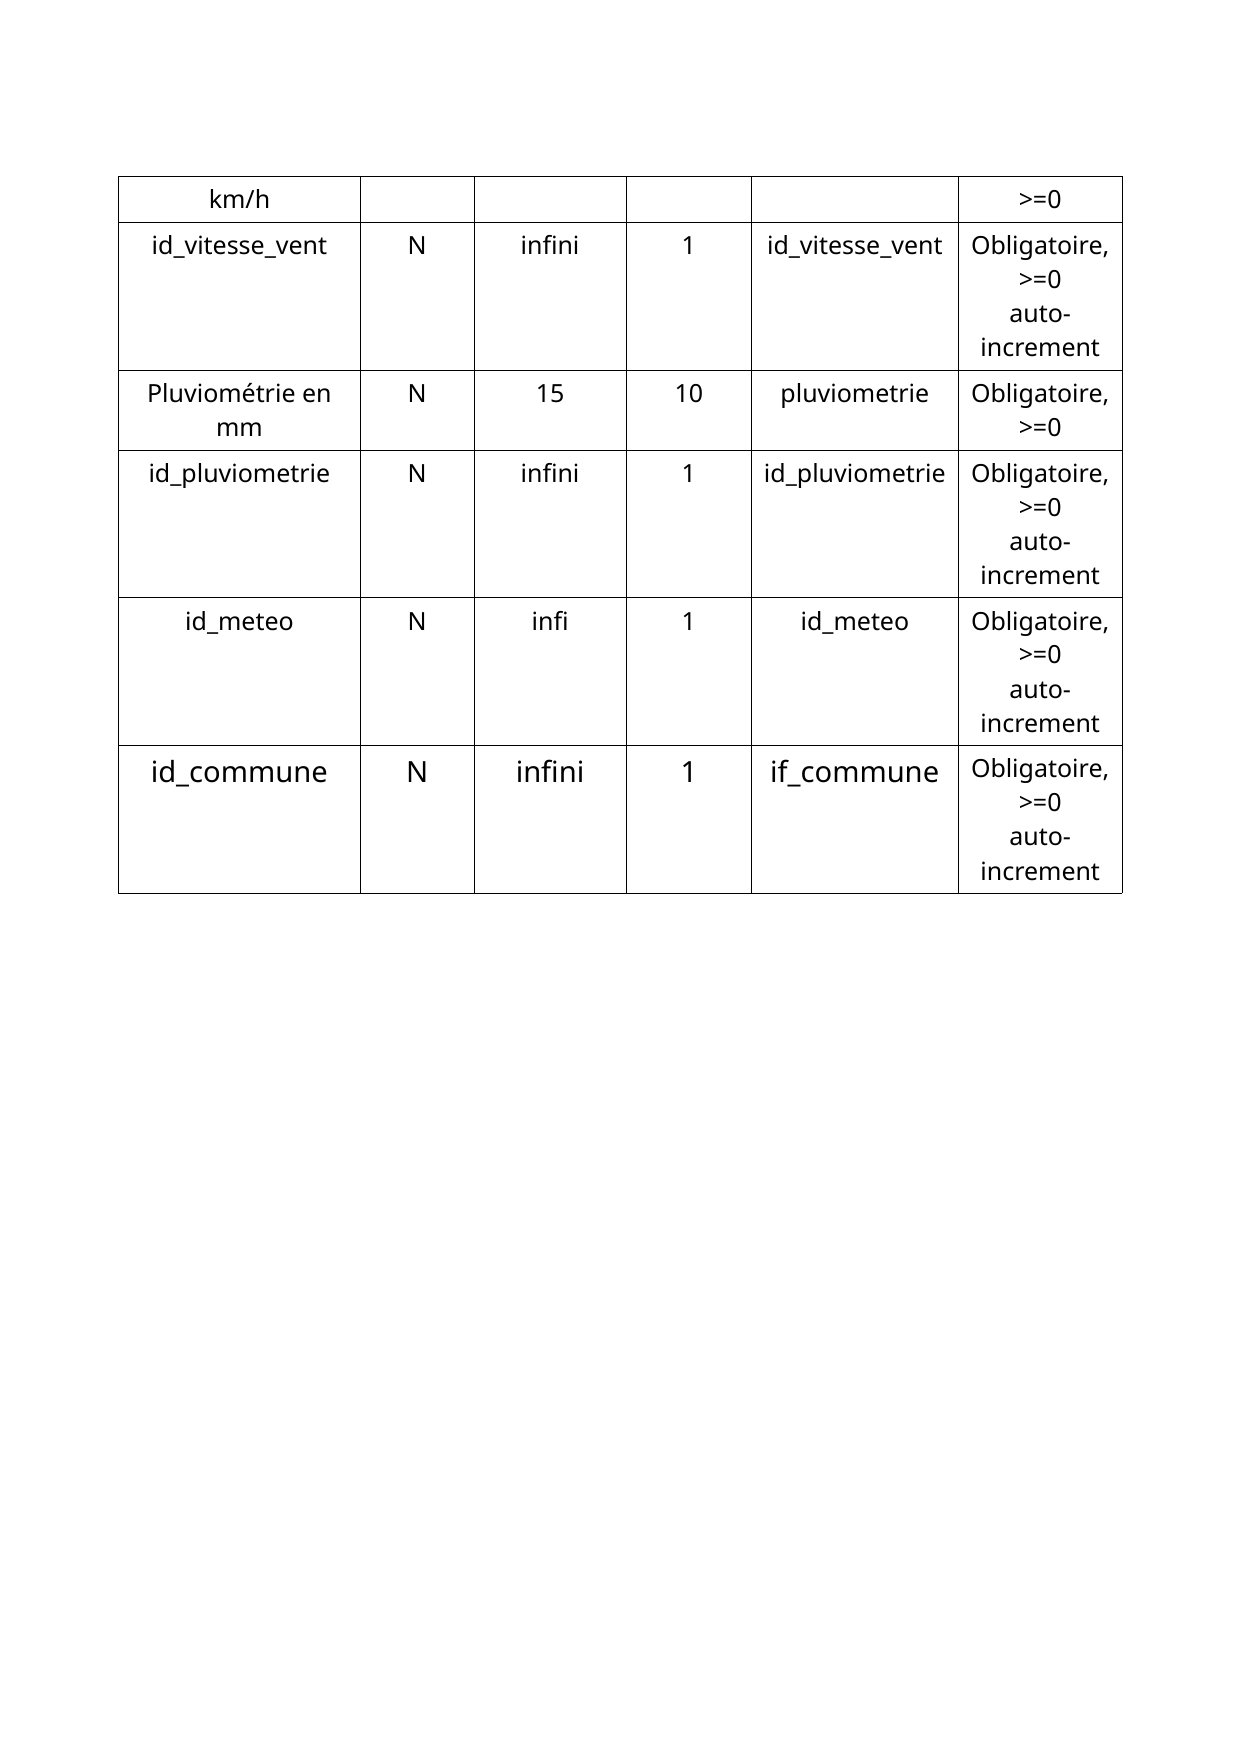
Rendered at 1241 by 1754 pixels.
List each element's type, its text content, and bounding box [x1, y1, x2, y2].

table_cell km/h [119, 177, 360, 222]
table_cell [475, 177, 626, 222]
table_cell id_vitesse_vent [119, 223, 360, 370]
table_cell infini [475, 223, 626, 370]
table_cell 1 [627, 223, 751, 370]
table_cell 1 [627, 598, 751, 745]
table_cell id_vitesse_vent [752, 223, 958, 370]
table_cell id_pluviometrie [119, 451, 360, 597]
table_cell Obligatoire,>=0 auto-increment [959, 451, 1122, 597]
table_cell N [361, 371, 474, 449]
table_cell id_pluviometrie [752, 451, 958, 597]
table_cell id_meteo [752, 598, 958, 745]
table_cell infini [475, 451, 626, 597]
table_cell 10 [627, 371, 751, 449]
table_cell Obligatoire,>=0 auto-increment [959, 598, 1122, 745]
table_cell 1 [627, 451, 751, 597]
table_cell [361, 177, 474, 222]
table_cell infi [475, 598, 626, 745]
table_cell id_commune [119, 746, 360, 893]
table_cell N [361, 451, 474, 597]
table_cell Obligatoire,>=0 auto-increment [959, 223, 1122, 370]
table_cell [752, 177, 958, 222]
table_cell Obligatoire,>=0 auto-increment [959, 746, 1122, 893]
table_cell id_meteo [119, 598, 360, 745]
table_cell Obligatoire,>=0 [959, 371, 1122, 449]
table_cell 1 [627, 746, 751, 893]
table_cell Pluviométrie en mm [119, 371, 360, 449]
table_cell N [361, 746, 474, 893]
table_cell pluviometrie [752, 371, 958, 449]
table_cell if_commune [752, 746, 958, 893]
table_cell N [361, 598, 474, 745]
table_cell >=0 [959, 177, 1122, 222]
table_cell [627, 177, 751, 222]
table_cell infini [475, 746, 626, 893]
table_cell 15 [475, 371, 626, 449]
table_cell N [361, 223, 474, 370]
